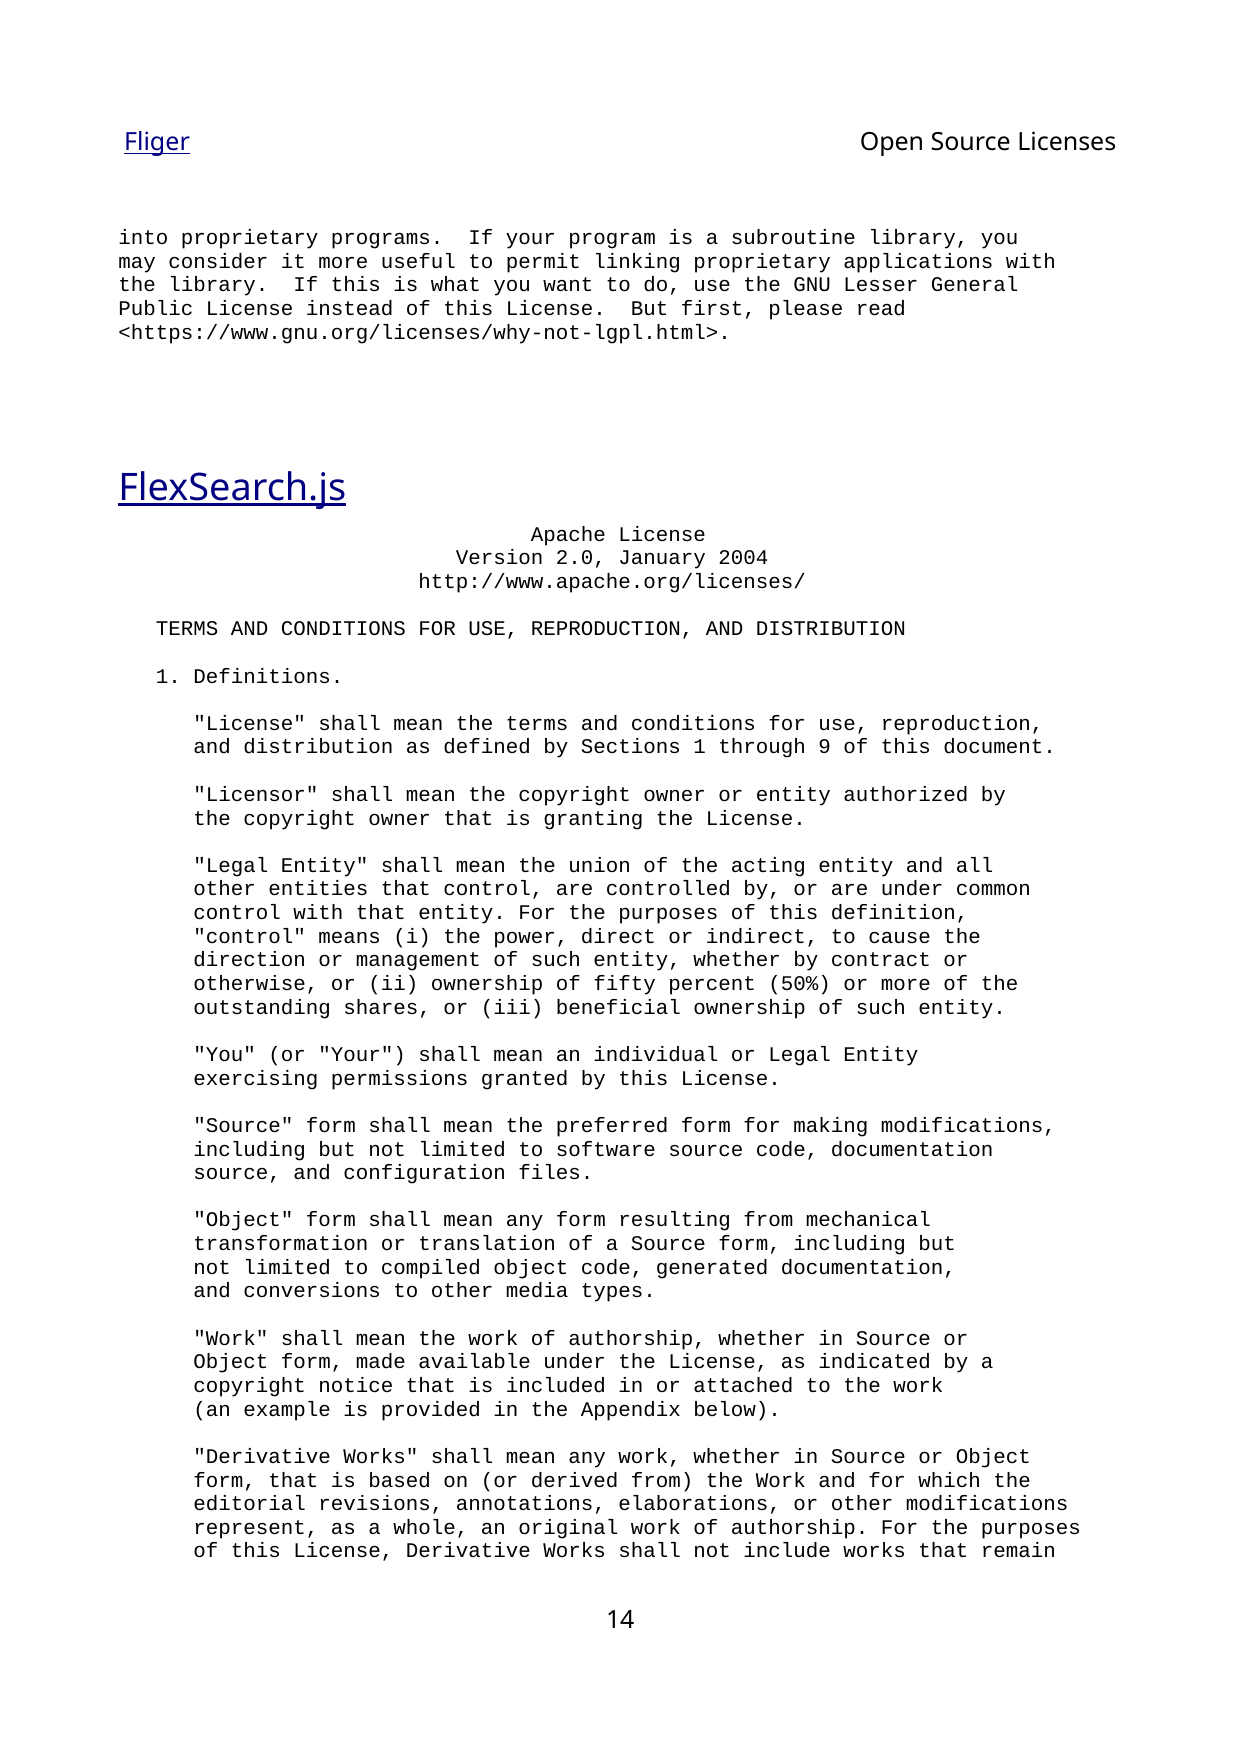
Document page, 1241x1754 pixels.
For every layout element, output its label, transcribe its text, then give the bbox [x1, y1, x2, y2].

text "Work" shall mean the work of authorship, whether in Source or [118, 1328, 1122, 1351]
text "Legal Entity" shall mean the union of the acting entity and all [118, 855, 1122, 878]
text may consider it more useful to permit linking proprietary applications with [118, 251, 1122, 274]
text copyright notice that is included in or attached to the work [118, 1375, 1122, 1399]
text otherwise, or (ii) ownership of fifty percent (50%) or more of the [118, 973, 1122, 997]
text "Object" form shall mean any form resulting from mechanical [118, 1209, 1122, 1233]
text http://www.apache.org/licenses/ [118, 571, 1122, 595]
text source, and configuration files. [118, 1162, 1122, 1186]
text <https://www.gnu.org/licenses/why-not-lgpl.html>. [118, 322, 1122, 345]
text outstanding shares, or (iii) beneficial ownership of such entity. [118, 997, 1122, 1020]
text "Licensor" shall mean the copyright owner or entity authorized by [118, 784, 1122, 807]
text "License" shall mean the terms and conditions for use, reproduction, [118, 713, 1122, 737]
text (an example is provided in the Appendix below). [118, 1399, 1122, 1422]
text 1. Definitions. [118, 666, 1122, 689]
subtitle FlexSearch.js [118, 459, 1122, 511]
text "Source" form shall mean the preferred form for making modifications, [118, 1115, 1122, 1138]
text and conversions to other media types. [118, 1280, 1122, 1304]
text direction or management of such entity, whether by contract or [118, 949, 1122, 973]
text "You" (or "Your") shall mean an individual or Legal Entity [118, 1044, 1122, 1068]
text other entities that control, are controlled by, or are under common [118, 878, 1122, 902]
text exercising permissions granted by this License. [118, 1068, 1122, 1091]
text TERMS AND CONDITIONS FOR USE, REPRODUCTION, AND DISTRIBUTION [118, 618, 1122, 642]
text editorial revisions, annotations, elaborations, or other modifications [118, 1493, 1122, 1517]
text not limited to compiled object code, generated documentation, [118, 1257, 1122, 1280]
text the copyright owner that is granting the License. [118, 807, 1122, 831]
text and distribution as defined by Sections 1 through 9 of this document. [118, 737, 1122, 760]
text control with that entity. For the purposes of this definition, [118, 902, 1122, 926]
text Apache License [118, 524, 1122, 547]
text including but not limited to software source code, documentation [118, 1138, 1122, 1162]
text "control" means (i) the power, direct or indirect, to cause the [118, 926, 1122, 949]
text the library. If this is what you want to do, use the GNU Lesser General [118, 274, 1122, 298]
text into proprietary programs. If your program is a subroutine library, you [118, 227, 1122, 251]
text transformation or translation of a Source form, including but [118, 1233, 1122, 1257]
text Object form, made available under the License, as indicated by a [118, 1351, 1122, 1375]
text Version 2.0, January 2004 [118, 547, 1122, 571]
text Public License instead of this License. But first, please read [118, 298, 1122, 322]
text form, that is based on (or derived from) the Work and for which the [118, 1469, 1122, 1493]
text of this License, Derivative Works shall not include works that remain [118, 1541, 1122, 1564]
text "Derivative Works" shall mean any work, whether in Source or Object [118, 1446, 1122, 1469]
text represent, as a whole, an original work of authorship. For the purposes [118, 1517, 1122, 1541]
